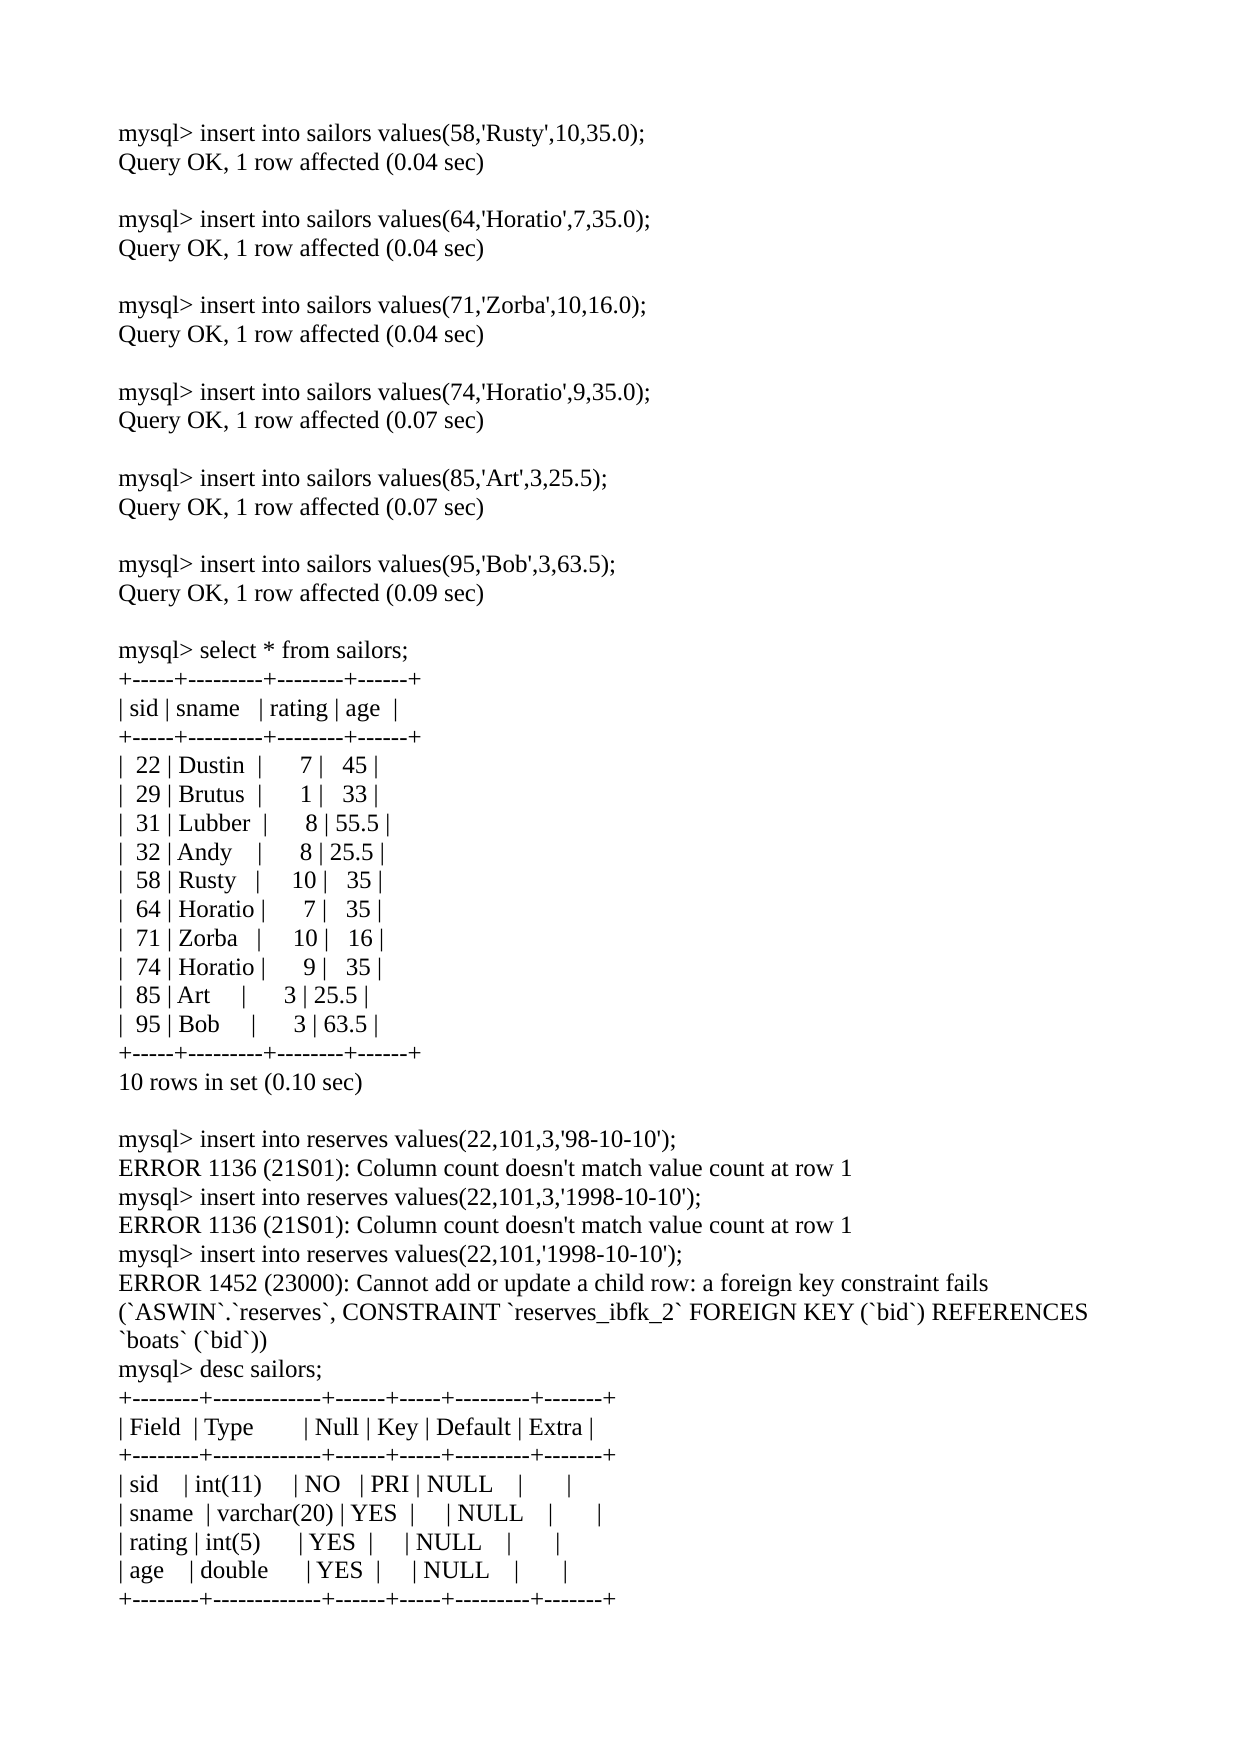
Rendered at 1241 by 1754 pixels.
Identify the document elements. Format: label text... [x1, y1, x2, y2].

text mysql> desc sailors; [118, 1354, 1122, 1383]
text Query OK, 1 row affected (0.04 sec) [118, 147, 1122, 176]
text mysql> insert into sailors values(58,'Rusty',10,35.0); [118, 118, 1122, 147]
text | sname | varchar(20) | YES | | NULL | | [118, 1498, 1122, 1527]
text +--------+-------------+------+-----+---------+-------+ [118, 1441, 1122, 1469]
text mysql> insert into reserves values(22,101,3,'1998-10-10'); [118, 1182, 1122, 1211]
text mysql> insert into sailors values(64,'Horatio',7,35.0); [118, 204, 1122, 233]
text +--------+-------------+------+-----+---------+-------+ [118, 1584, 1122, 1613]
text | sid | int(11) | NO | PRI | NULL | | [118, 1469, 1122, 1498]
text Query OK, 1 row affected (0.09 sec) [118, 578, 1122, 607]
text +-----+---------+--------+------+ [118, 664, 1122, 693]
text | 85 | Art | 3 | 25.5 | [118, 981, 1122, 1009]
text mysql> select * from sailors; [118, 636, 1122, 664]
text | 32 | Andy | 8 | 25.5 | [118, 837, 1122, 866]
text | 74 | Horatio | 9 | 35 | [118, 952, 1122, 981]
text | 31 | Lubber | 8 | 55.5 | [118, 808, 1122, 837]
text | sid | sname | rating | age | [118, 693, 1122, 722]
text mysql> insert into reserves values(22,101,'1998-10-10'); [118, 1239, 1122, 1268]
text ERROR 1136 (21S01): Column count doesn't match value count at row 1 [118, 1211, 1122, 1239]
text | 58 | Rusty | 10 | 35 | [118, 866, 1122, 894]
text mysql> insert into reserves values(22,101,3,'98-10-10'); [118, 1124, 1122, 1153]
text | 95 | Bob | 3 | 63.5 | [118, 1009, 1122, 1038]
text +-----+---------+--------+------+ [118, 1038, 1122, 1067]
text | 71 | Zorba | 10 | 16 | [118, 923, 1122, 952]
text | age | double | YES | | NULL | | [118, 1556, 1122, 1584]
text Query OK, 1 row affected (0.04 sec) [118, 233, 1122, 262]
text Query OK, 1 row affected (0.07 sec) [118, 492, 1122, 521]
text mysql> insert into sailors values(95,'Bob',3,63.5); [118, 549, 1122, 578]
text mysql> insert into sailors values(74,'Horatio',9,35.0); [118, 377, 1122, 406]
text +-----+---------+--------+------+ [118, 722, 1122, 751]
text 10 rows in set (0.10 sec) [118, 1067, 1122, 1096]
text | 64 | Horatio | 7 | 35 | [118, 894, 1122, 923]
text Query OK, 1 row affected (0.04 sec) [118, 319, 1122, 348]
text | rating | int(5) | YES | | NULL | | [118, 1527, 1122, 1556]
text | Field | Type | Null | Key | Default | Extra | [118, 1412, 1122, 1441]
text mysql> insert into sailors values(85,'Art',3,25.5); [118, 463, 1122, 492]
text Query OK, 1 row affected (0.07 sec) [118, 406, 1122, 434]
text +--------+-------------+------+-----+---------+-------+ [118, 1383, 1122, 1412]
text | 22 | Dustin | 7 | 45 | [118, 751, 1122, 779]
text ERROR 1452 (23000): Cannot add or update a child row: a foreign key constraint fails (`ASWIN`.`reserves`, CONSTRAINT `reserves_ibfk_2` FOREIGN KEY (`bid`) REFERENCES `boats` (`bid`)) [118, 1268, 1122, 1354]
text ERROR 1136 (21S01): Column count doesn't match value count at row 1 [118, 1153, 1122, 1182]
text mysql> insert into sailors values(71,'Zorba',10,16.0); [118, 291, 1122, 319]
text | 29 | Brutus | 1 | 33 | [118, 779, 1122, 808]
